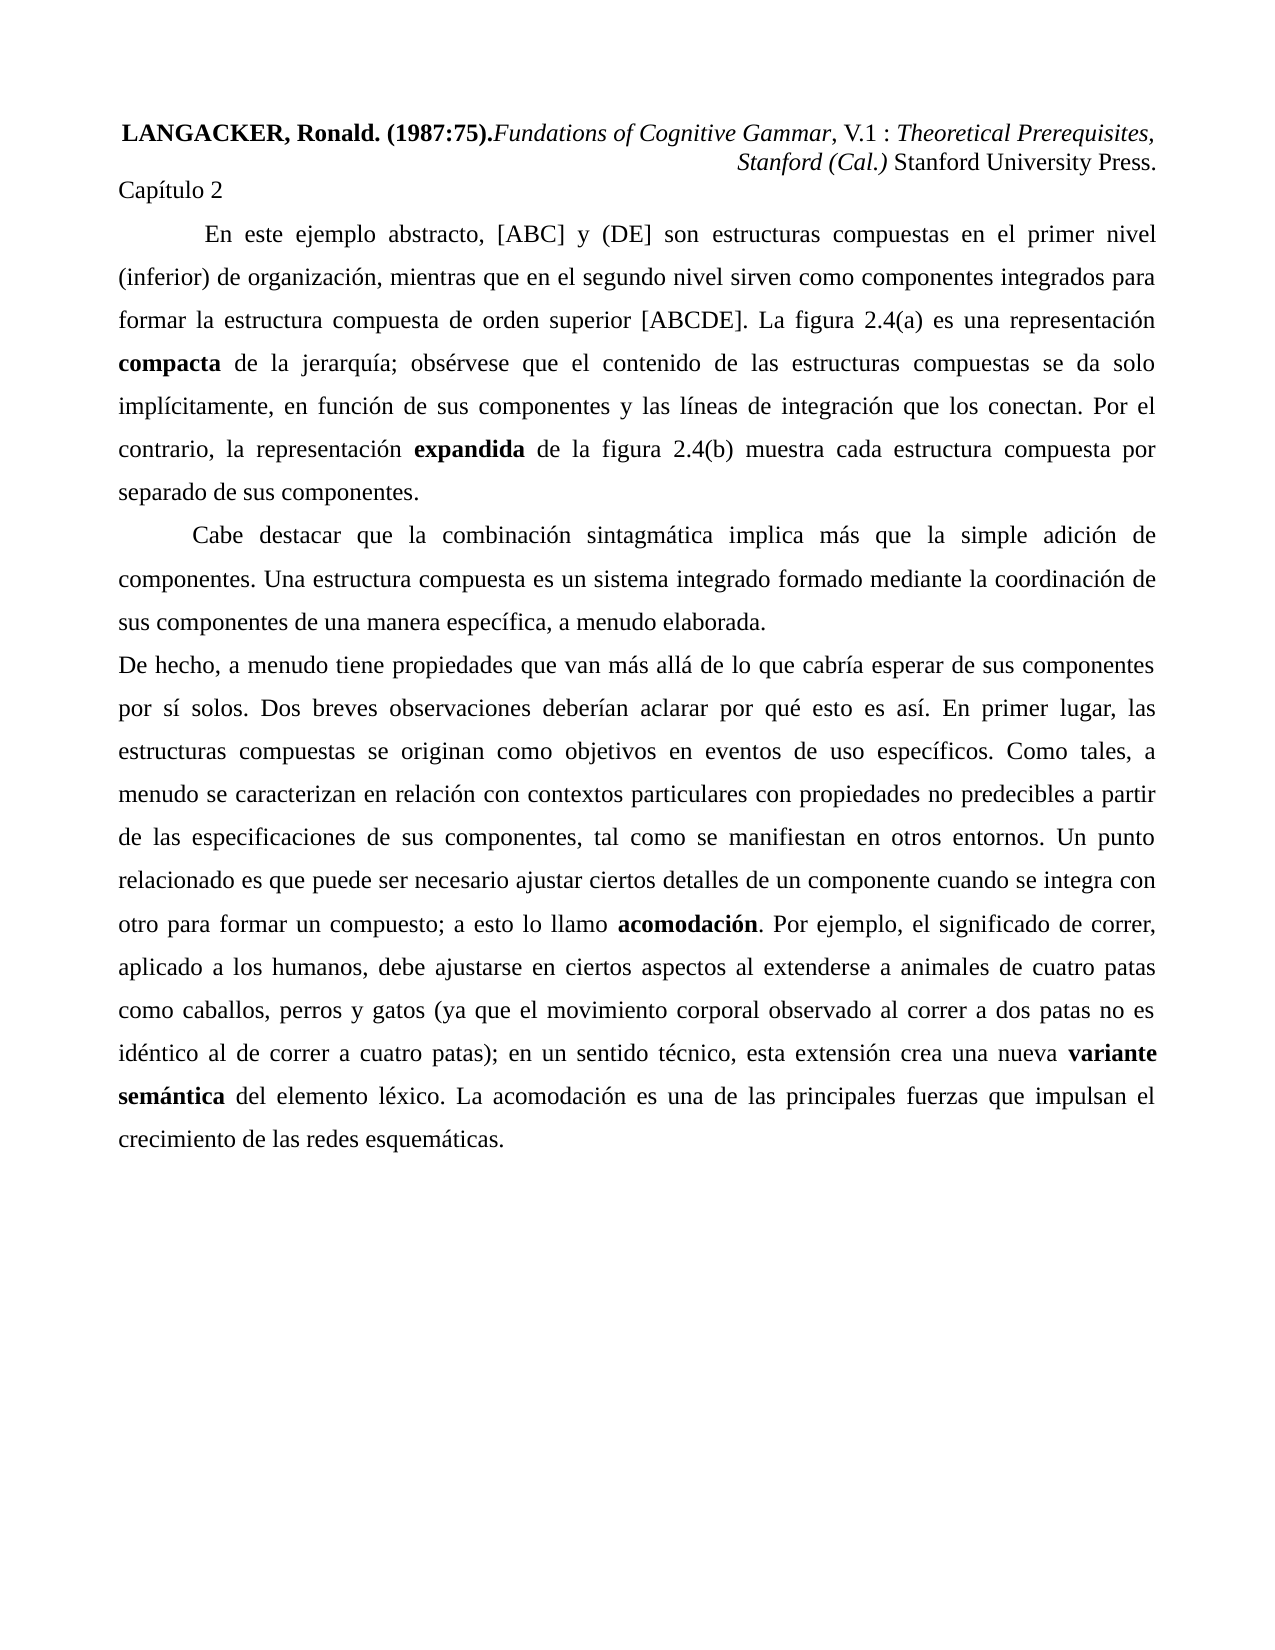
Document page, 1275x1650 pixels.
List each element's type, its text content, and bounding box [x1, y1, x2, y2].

text En este ejemplo abstracto, [ABC] y (DE] son ​​estructuras compuestas en el primer nivel (inferior) de organización, mientras que en el segundo nivel sirven como componentes integrados para formar la estructura compuesta de orden superior [ABCDE]. La figura 2.4(a) es una representación compacta de la jerarquía; obsérvese que el contenido de las estructuras compuestas se da solo implícitamente, en función de sus componentes y las líneas de integración que los conectan. Por el contrario, la representación expandida de la figura 2.4(b) muestra cada estructura compuesta por separado de sus componentes. [118, 219, 1157, 506]
text Cabe destacar que la combinación sintagmática implica más que la simple adición de componentes. Una estructura compuesta es un sistema integrado formado mediante la coordinación de sus componentes de una manera específica, a menudo elaborada. [118, 521, 1157, 636]
text De hecho, a menudo tiene propiedades que van más allá de lo que cabría esperar de sus componentes por sí solos. Dos breves observaciones deberían aclarar por qué esto es así. En primer lugar, las estructuras compuestas se originan como objetivos en eventos de uso específicos. Como tales, a menudo se caracterizan en relación con contextos particulares con propiedades no predecibles a partir de las especificaciones de sus componentes, tal como se manifiestan en otros entornos. Un punto relacionado es que puede ser necesario ajustar ciertos detalles de un componente cuando se integra con otro para formar un compuesto; a esto lo llamo acomodación. Por ejemplo, el significado de correr, aplicado a los humanos, debe ajustarse en ciertos aspectos al extenderse a animales de cuatro patas como caballos, perros y gatos (ya que el movimiento corporal observado al correr a dos patas no es idéntico al de correr a cuatro patas); en un sentido técnico, esta extensión crea una nueva variante semántica del elemento léxico. La acomodación es una de las principales fuerzas que impulsan el crecimiento de las redes esquemáticas. [118, 650, 1157, 1153]
text LANGACKER, Ronald. (1987:75).Fundations of Cognitive Gammar, V.1 : Theoretical Prerequisites, Stanford (Cal.) Stanford University Press. [118, 118, 1157, 176]
text Capítulo 2 [118, 176, 1157, 204]
